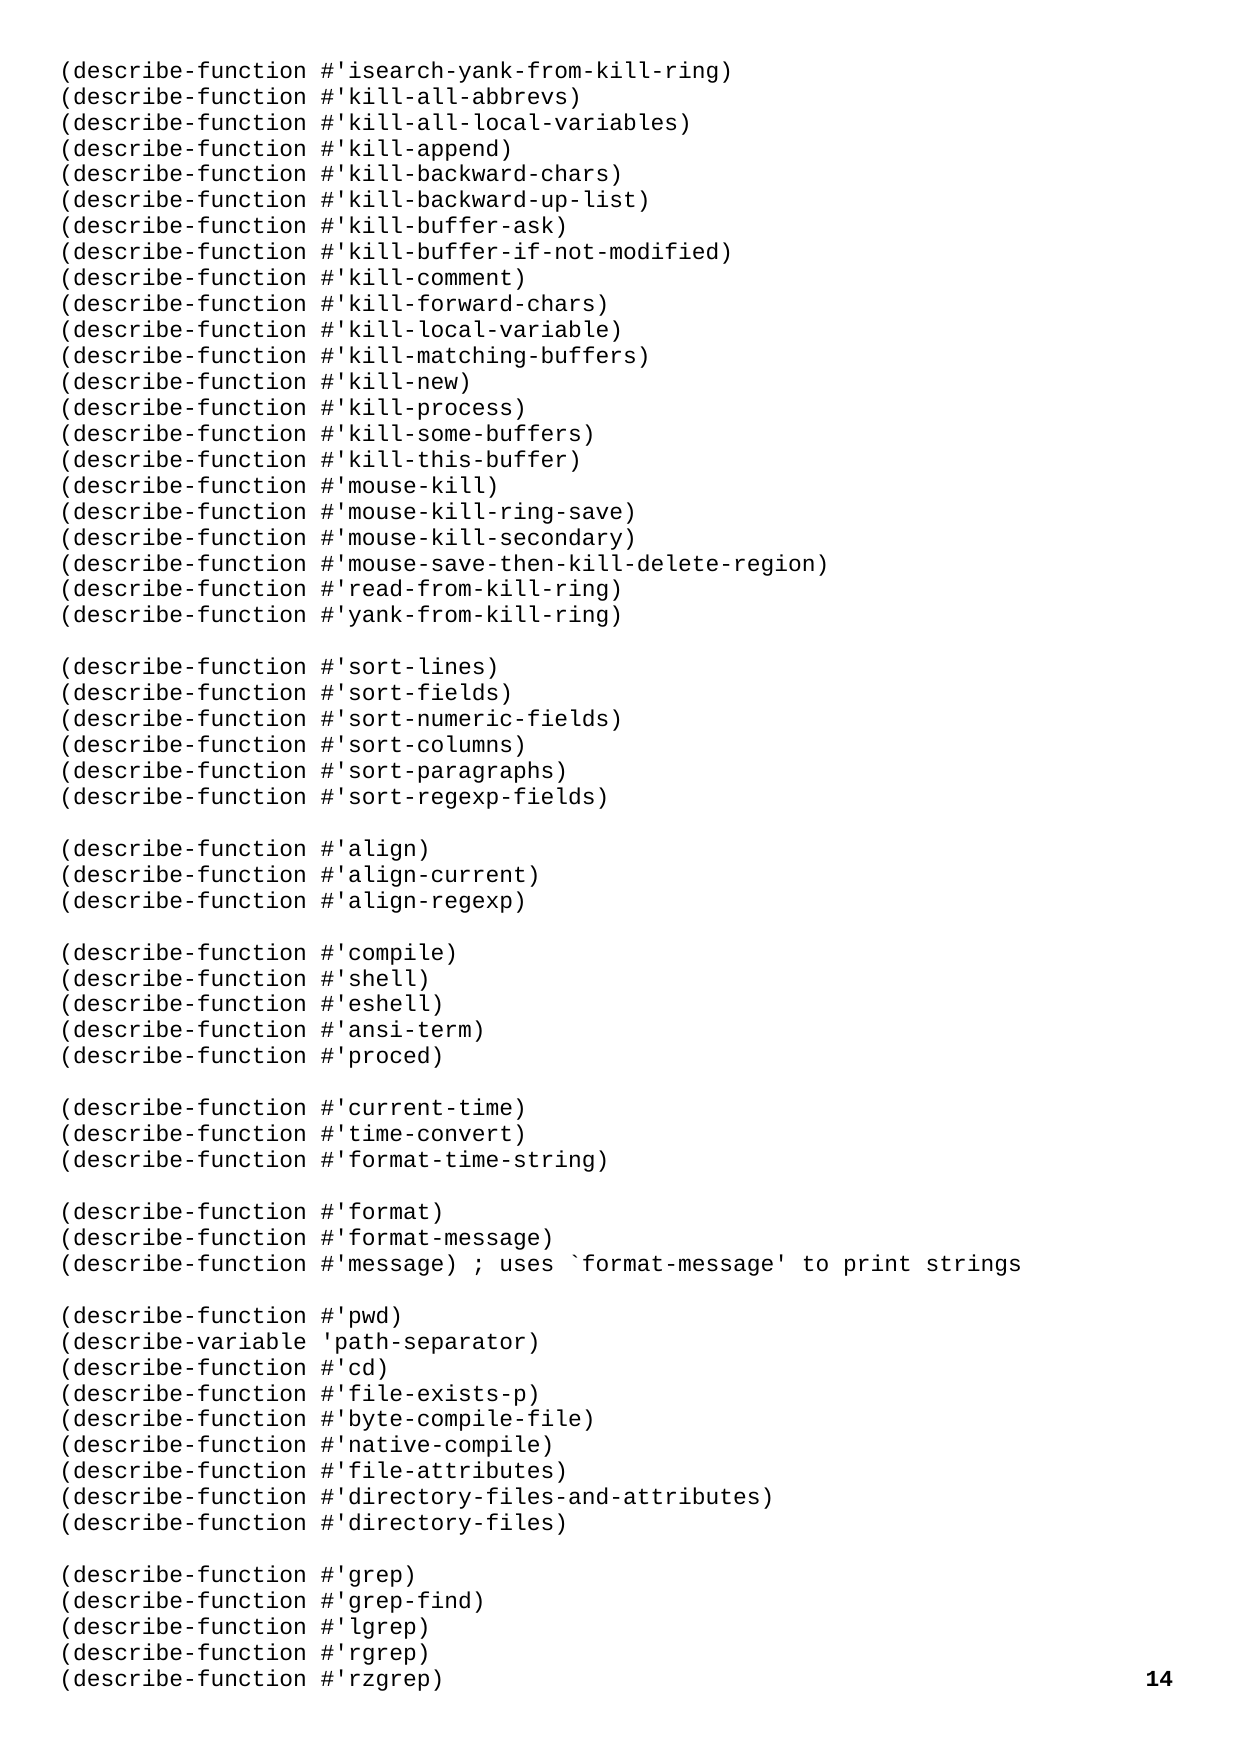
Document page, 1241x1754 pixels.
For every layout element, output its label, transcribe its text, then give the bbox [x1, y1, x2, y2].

text (describe-function #'align) [59, 837, 1181, 863]
text (describe-function #'kill-all-local-variables) [59, 111, 1181, 137]
text (describe-function #'sort-numeric-fields) [59, 707, 1181, 733]
text (describe-function #'cd) [59, 1356, 1181, 1382]
text (describe-function #'align-regexp) [59, 889, 1181, 915]
text (describe-function #'sort-columns) [59, 733, 1181, 759]
text (describe-function #'kill-backward-up-list) [59, 189, 1181, 215]
text (describe-function #'kill-forward-chars) [59, 292, 1181, 318]
text (describe-function #'isearch-yank-from-kill-ring) [59, 59, 1181, 85]
text (describe-function #'rzgrep) 14 [59, 1667, 1181, 1693]
text (describe-function #'compile) [59, 941, 1181, 967]
text (describe-function #'format-message) [59, 1226, 1181, 1252]
text (describe-function #'mouse-kill-secondary) [59, 526, 1181, 552]
text (describe-function #'kill-some-buffers) [59, 422, 1181, 448]
text (describe-function #'kill-comment) [59, 267, 1181, 292]
text (describe-function #'read-from-kill-ring) [59, 578, 1181, 604]
text (describe-function #'shell) [59, 967, 1181, 993]
text (describe-function #'kill-matching-buffers) [59, 344, 1181, 370]
text (describe-function #'sort-paragraphs) [59, 759, 1181, 785]
text (describe-function #'format-time-string) [59, 1148, 1181, 1174]
text (describe-function #'directory-files-and-attributes) [59, 1486, 1181, 1512]
text (describe-function #'sort-regexp-fields) [59, 785, 1181, 811]
text (describe-function #'pwd) [59, 1304, 1181, 1330]
text (describe-function #'mouse-kill-ring-save) [59, 500, 1181, 526]
text (describe-function #'kill-new) [59, 370, 1181, 396]
text (describe-function #'mouse-kill) [59, 474, 1181, 500]
text (describe-function #'kill-buffer-if-not-modified) [59, 241, 1181, 267]
text (describe-function #'byte-compile-file) [59, 1408, 1181, 1434]
text (describe-function #'format) [59, 1200, 1181, 1226]
text (describe-variable 'path-separator) [59, 1330, 1181, 1356]
text (describe-function #'kill-this-buffer) [59, 448, 1181, 474]
text (describe-function #'grep) [59, 1563, 1181, 1589]
text (describe-function #'kill-backward-chars) [59, 163, 1181, 189]
text (describe-function #'kill-buffer-ask) [59, 215, 1181, 241]
text (describe-function #'current-time) [59, 1097, 1181, 1122]
text (describe-function #'file-attributes) [59, 1460, 1181, 1486]
text (describe-function #'sort-lines) [59, 656, 1181, 682]
text (describe-function #'native-compile) [59, 1434, 1181, 1460]
text (describe-function #'rgrep) [59, 1641, 1181, 1667]
text (describe-function #'proced) [59, 1045, 1181, 1071]
text (describe-function #'ansi-term) [59, 1019, 1181, 1045]
text (describe-function #'sort-fields) [59, 682, 1181, 707]
text (describe-function #'yank-from-kill-ring) [59, 604, 1181, 630]
text (describe-function #'kill-local-variable) [59, 318, 1181, 344]
text (describe-function #'directory-files) [59, 1512, 1181, 1537]
text (describe-function #'time-convert) [59, 1122, 1181, 1148]
text (describe-function #'kill-process) [59, 396, 1181, 422]
text (describe-function #'lgrep) [59, 1615, 1181, 1641]
text (describe-function #'file-exists-p) [59, 1382, 1181, 1408]
text (describe-function #'eshell) [59, 993, 1181, 1019]
text (describe-function #'mouse-save-then-kill-delete-region) [59, 552, 1181, 578]
text (describe-function #'kill-append) [59, 137, 1181, 163]
text (describe-function #'message) ; uses `format-message' to print strings [59, 1252, 1181, 1278]
text (describe-function #'kill-all-abbrevs) [59, 85, 1181, 111]
text (describe-function #'align-current) [59, 863, 1181, 889]
text (describe-function #'grep-find) [59, 1589, 1181, 1615]
